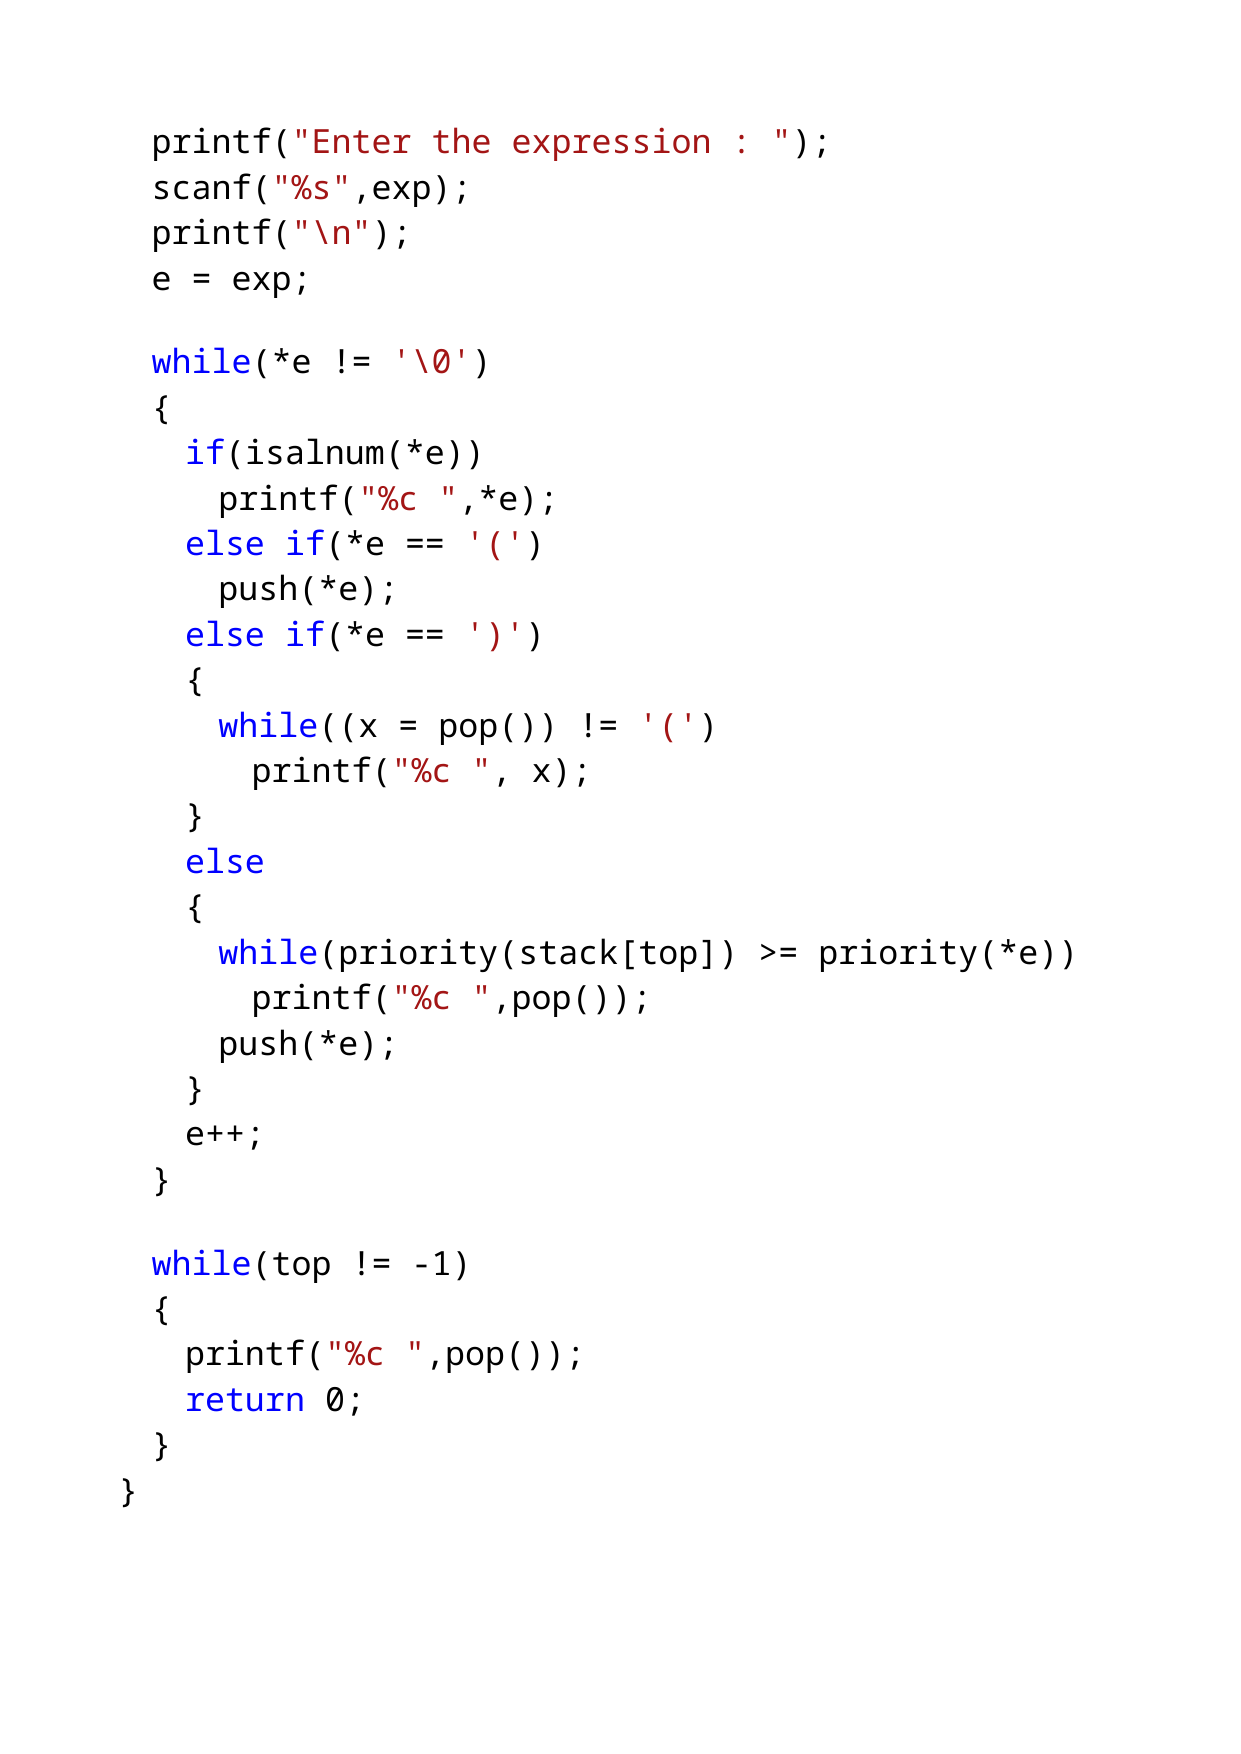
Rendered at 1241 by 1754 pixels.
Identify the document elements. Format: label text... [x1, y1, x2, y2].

text } [118, 1065, 1122, 1110]
text e++; [118, 1110, 1122, 1156]
text while(top != -1) [118, 1239, 1122, 1285]
text } [118, 1156, 1122, 1201]
text e = exp; [118, 254, 1122, 300]
text } [118, 1421, 1122, 1466]
text } [118, 1466, 1122, 1512]
text else if(*e == '(') [118, 520, 1122, 565]
text push(*e); [118, 565, 1122, 611]
text printf("%c ",*e); [118, 474, 1122, 520]
text printf("Enter the expression : "); [118, 118, 1122, 163]
text while(*e != '\0') [118, 338, 1122, 383]
text if(isalnum(*e)) [118, 429, 1122, 474]
text } [118, 792, 1122, 838]
text { [118, 383, 1122, 429]
text while(priority(stack[top]) >= priority(*e)) [118, 928, 1122, 974]
text printf("%c ",pop()); [118, 974, 1122, 1019]
text while((x = pop()) != '(') [118, 701, 1122, 747]
text { [118, 883, 1122, 928]
text printf("%c ", x); [118, 747, 1122, 792]
text printf("%c ",pop()); [118, 1330, 1122, 1376]
text printf("\n"); [118, 209, 1122, 254]
text { [118, 656, 1122, 701]
text push(*e); [118, 1019, 1122, 1065]
text return 0; [118, 1376, 1122, 1421]
text else if(*e == ')') [118, 611, 1122, 656]
text { [118, 1285, 1122, 1330]
text else [118, 838, 1122, 883]
text scanf("%s",exp); [118, 163, 1122, 209]
